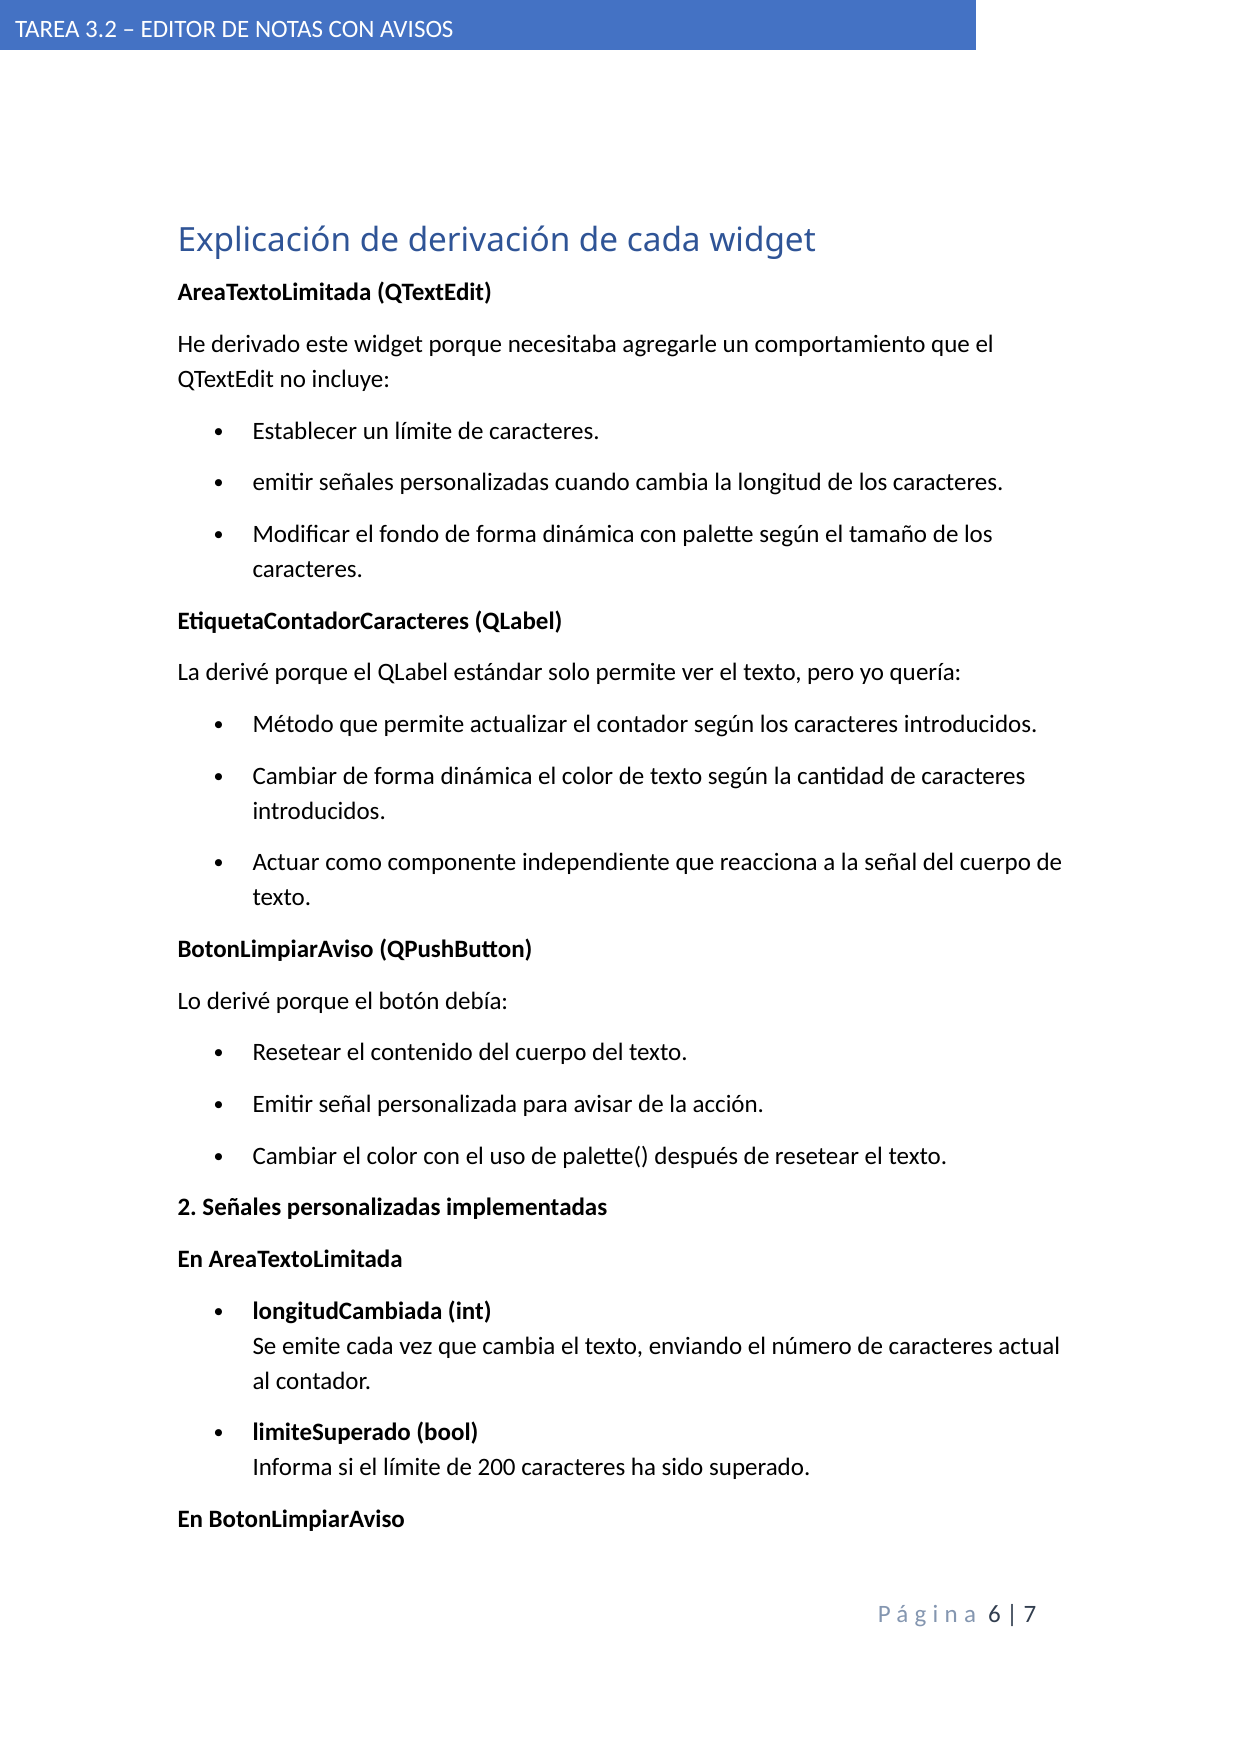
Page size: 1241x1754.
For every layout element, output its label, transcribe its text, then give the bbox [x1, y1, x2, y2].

text He derivado este widget porque necesitaba agregarle un comportamiento que el QTextEdit no incluye: [177, 328, 1063, 394]
text AreaTextoLimitada (QTextEdit) [177, 276, 1063, 307]
text BotonLimpiarAviso (QPushButton) [177, 933, 1063, 964]
list Cambiar de forma dinámica el color de texto según la cantidad de caracteres introducidos. [215, 760, 1063, 825]
list Modificar el fondo de forma dinámica con palette según el tamaño de los caracteres. [215, 518, 1063, 584]
list Establecer un límite de caracteres. [215, 415, 1063, 445]
text La derivé porque el QLabel estándar solo permite ver el texto, pero yo quería: [177, 656, 1063, 687]
list limiteSuperado (bool) Informa si el límite de 200 caracteres ha sido superado. [215, 1416, 1063, 1482]
list Método que permite actualizar el contador según los caracteres introducidos. [215, 708, 1063, 739]
text 2. Señales personalizadas implementadas [177, 1191, 1063, 1222]
list longitudCambiada (int) Se emite cada vez que cambia el texto, enviando el número de caracteres actual al contador. [215, 1295, 1063, 1395]
list Actuar como componente independiente que reacciona a la señal del cuerpo de texto. [215, 846, 1063, 912]
list emitir señales personalizadas cuando cambia la longitud de los caracteres. [215, 466, 1063, 497]
subtitle Explicación de derivación de cada widget [177, 216, 1063, 261]
text En BotonLimpiarAviso [177, 1503, 1063, 1534]
text EtiquetaContadorCaracteres (QLabel) [177, 605, 1063, 635]
text Lo derivé porque el botón debía: [177, 985, 1063, 1015]
text En AreaTextoLimitada [177, 1243, 1063, 1274]
list Cambiar el color con el uso de palette() después de resetear el texto. [215, 1140, 1063, 1170]
list Resetear el contenido del cuerpo del texto. [215, 1036, 1063, 1067]
list Emitir señal personalizada para avisar de la acción. [215, 1088, 1063, 1119]
